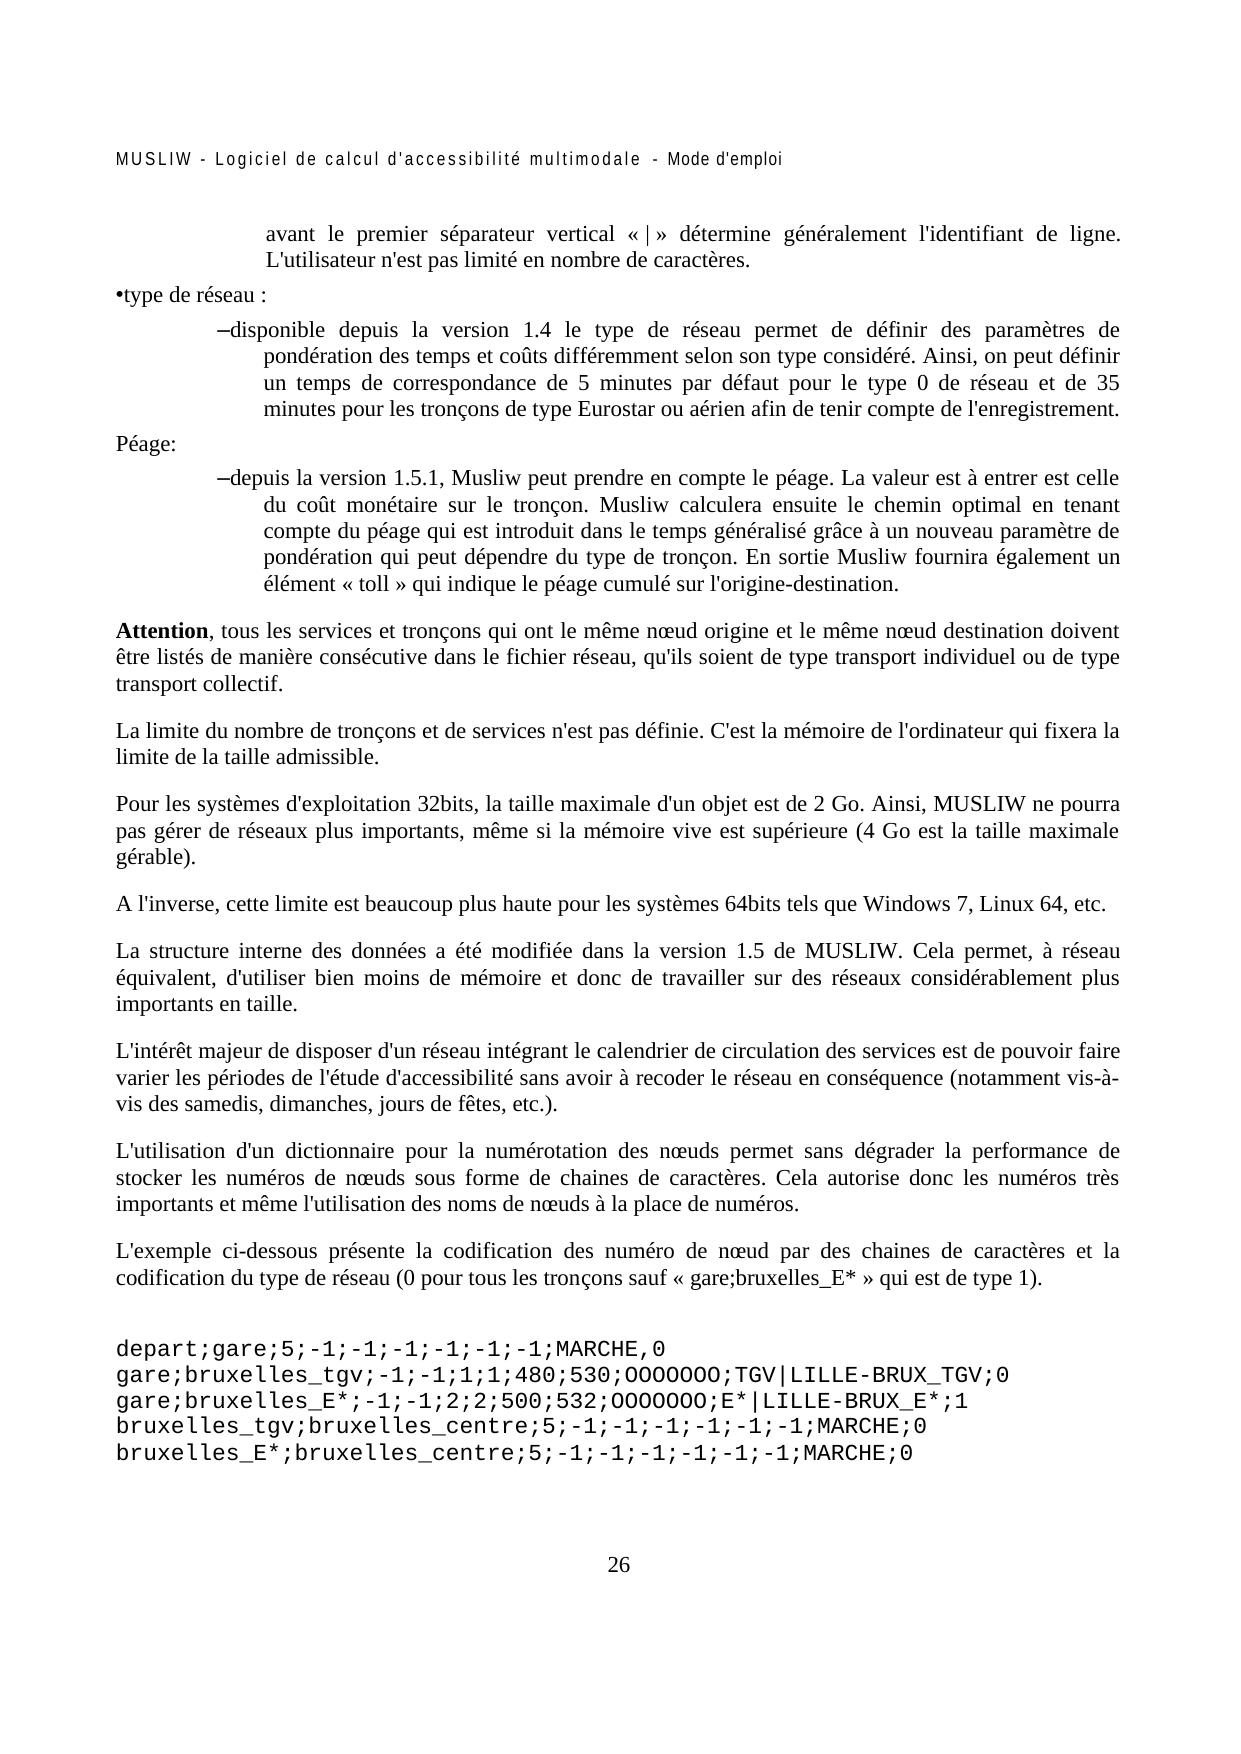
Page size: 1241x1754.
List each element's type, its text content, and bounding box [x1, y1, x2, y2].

text bruxelles_E*;bruxelles_centre;5;-1;-1;-1;-1;-1;-1;MARCHE;0 [116, 1441, 1122, 1467]
list type de réseau : [116, 281, 1127, 308]
text Pour les systèmes d'exploitation 32bits, la taille maximale d'un objet est de 2 Go. Ainsi, MUSLIW ne pourra pas gérer de réseaux plus importants, même si la mémoire vive est supérieure (4 Go est la taille maximale gérable). [116, 790, 1122, 869]
text bruxelles_tgv;bruxelles_centre;5;-1;-1;-1;-1;-1;-1;MARCHE;0 [116, 1415, 1122, 1441]
text L'exemple ci-dessous présente la codification des numéro de nœud par des chaines de caractères et la codification du type de réseau (0 pour tous les tronçons sauf « gare;bruxelles_E* » qui est de type 1). [116, 1237, 1122, 1290]
list disponible depuis la version 1.4 le type de réseau permet de définir des paramètres de pondération des temps et coûts différemment selon son type considéré. Ainsi, on peut définir un temps de correspondance de 5 minutes par défaut pour le type 0 de réseau et de 35 minutes pour les tronçons de type Eurostar ou aérien afin de tenir compte de l'enregistrement. [217, 316, 1122, 421]
text L'intérêt majeur de disposer d'un réseau intégrant le calendrier de circulation des services est de pouvoir faire varier les périodes de l'étude d'accessibilité sans avoir à recoder le réseau en conséquence (notamment vis-à-vis des samedis, dimanches, jours de fêtes, etc.). [116, 1037, 1122, 1116]
text La structure interne des données a été modifiée dans la version 1.5 de MUSLIW. Cela permet, à réseau équivalent, d'utiliser bien moins de mémoire et donc de travailler sur des réseaux considérablement plus importants en taille. [116, 937, 1122, 1017]
list depuis la version 1.5.1, Musliw peut prendre en compte le péage. La valeur est à entrer est celle du coût monétaire sur le tronçon. Musliw calculera ensuite le chemin optimal en tenant compte du péage qui est introduit dans le temps généralisé grâce à un nouveau paramètre de pondération qui peut dépendre du type de tronçon. En sortie Musliw fournira également un élément « toll » qui indique le péage cumulé sur l'origine-destination. [217, 464, 1122, 596]
text depart;gare;5;-1;-1;-1;-1;-1;-1;MARCHE,0 [116, 1337, 1122, 1363]
text gare;bruxelles_tgv;-1;-1;1;1;480;530;OOOOOOO;TGV|LILLE-BRUX_TGV;0 [116, 1363, 1122, 1389]
text A l'inverse, cette limite est beaucoup plus haute pour les systèmes 64bits tels que Windows 7, Linux 64, etc. [116, 890, 1122, 917]
text L'utilisation d'un dictionnaire pour la numérotation des nœuds permet sans dégrader la performance de stocker les numéros de nœuds sous forme de chaines de caractères. Cela autorise donc les numéros très importants et même l'utilisation des noms de nœuds à la place de numéros. [116, 1137, 1122, 1216]
list avant le premier séparateur vertical « | » détermine généralement l'identifiant de ligne. L'utilisateur n'est pas limité en nombre de caractères. [228, 220, 1122, 273]
text Attention, tous les services et tronçons qui ont le même nœud origine et le même nœud destination doivent être listés de manière consécutive dans le fichier réseau, qu'ils soient de type transport individuel ou de type transport collectif. [116, 617, 1122, 696]
text La limite du nombre de tronçons et de services n'est pas définie. C'est la mémoire de l'ordinateur qui fixera la limite de la taille admissible. [116, 717, 1122, 769]
list Péage: [116, 430, 1122, 456]
text gare;bruxelles_E*;-1;-1;2;2;500;532;OOOOOOO;E*|LILLE-BRUX_E*;1 [116, 1389, 1122, 1415]
